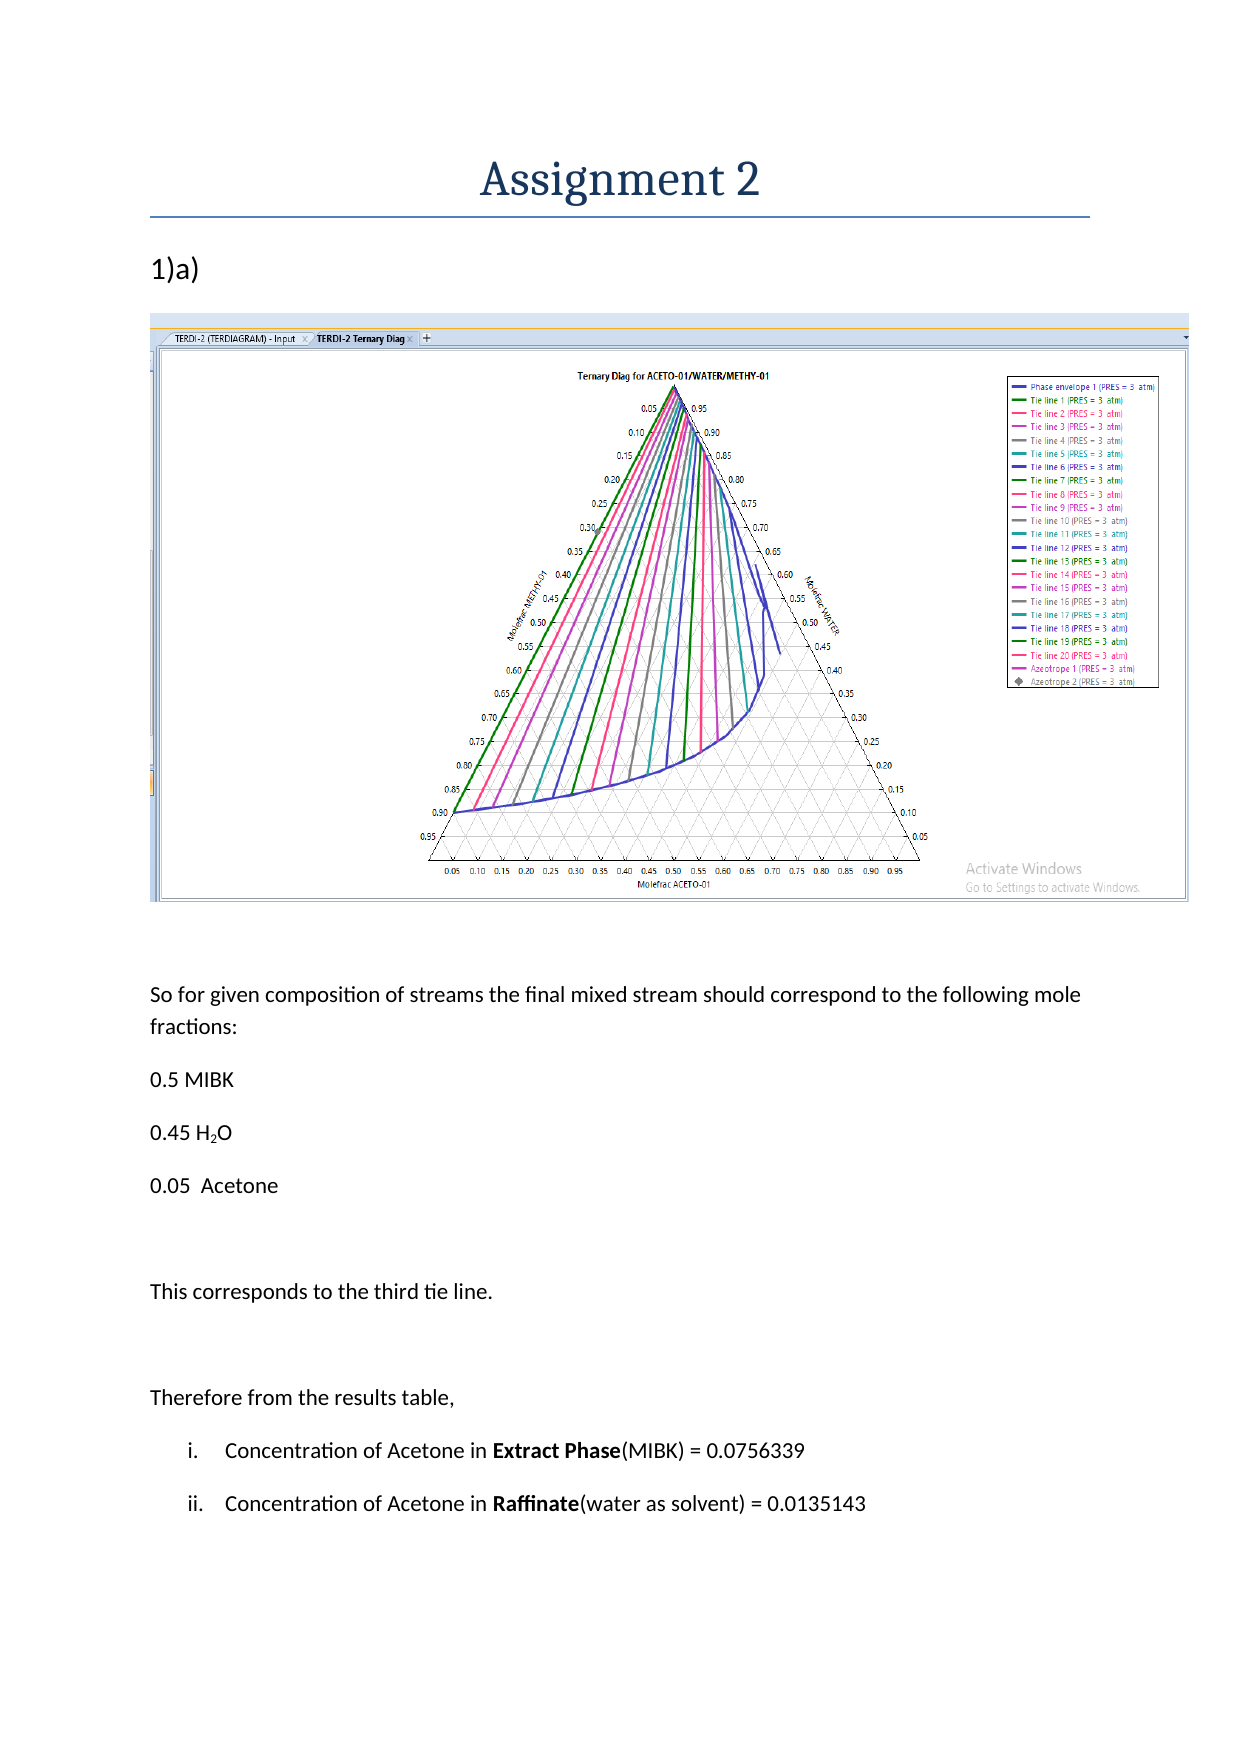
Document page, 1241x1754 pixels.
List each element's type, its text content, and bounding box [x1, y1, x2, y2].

picture [150, 313, 1189, 902]
text 0.05 Acetone [150, 1171, 1090, 1199]
list Concentration of Acetone in Raffinate(water as solvent) = 0.0135143 [187, 1489, 1090, 1517]
text Therefore from the results table, [150, 1383, 1090, 1411]
title Assignment 2 [150, 150, 1090, 216]
list Concentration of Acetone in Extract Phase(MIBK) = 0.0756339 [187, 1436, 1090, 1464]
text 1)a) [150, 249, 1090, 287]
text This corresponds to the third tie line. [150, 1277, 1090, 1305]
text 0.5 MIBK [150, 1065, 1090, 1093]
text 0.45 H2O [150, 1118, 1090, 1146]
text So for given composition of streams the final mixed stream should correspond to the following mole fractions: [150, 980, 1090, 1040]
